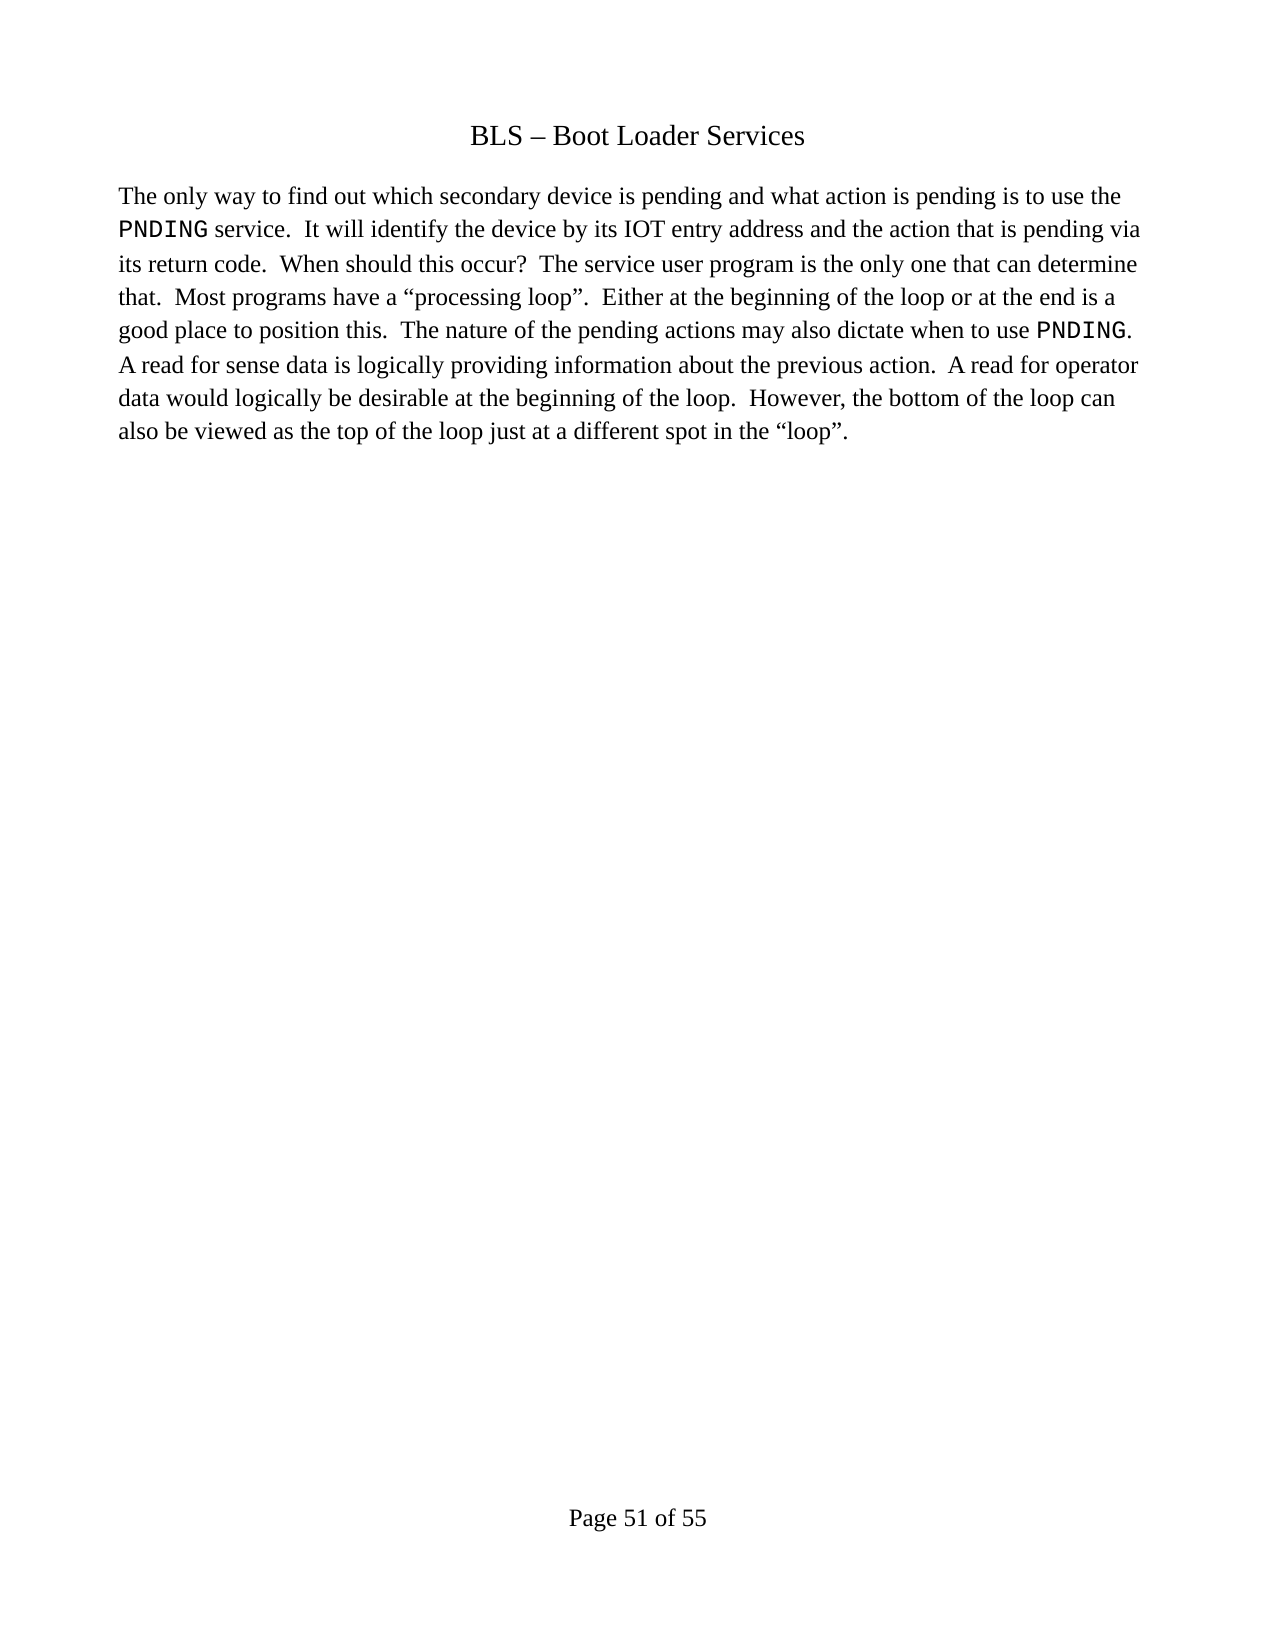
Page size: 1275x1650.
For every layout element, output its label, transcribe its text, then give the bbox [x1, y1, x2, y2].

text The only way to find out which secondary device is pending and what action is pending is to use the PNDING service. It will identify the device by its IOT entry address and the action that is pending via its return code. When should this occur? The service user program is the only one that can determine that. Most programs have a “processing loop”. Either at the beginning of the loop or at the end is a good place to position this. The nature of the pending actions may also dictate when to use PNDING. A read for sense data is logically providing information about the previous action. A read for operator data would logically be desirable at the beginning of the loop. However, the bottom of the loop can also be viewed as the top of the loop just at a different spot in the “loop”. [118, 181, 1157, 445]
